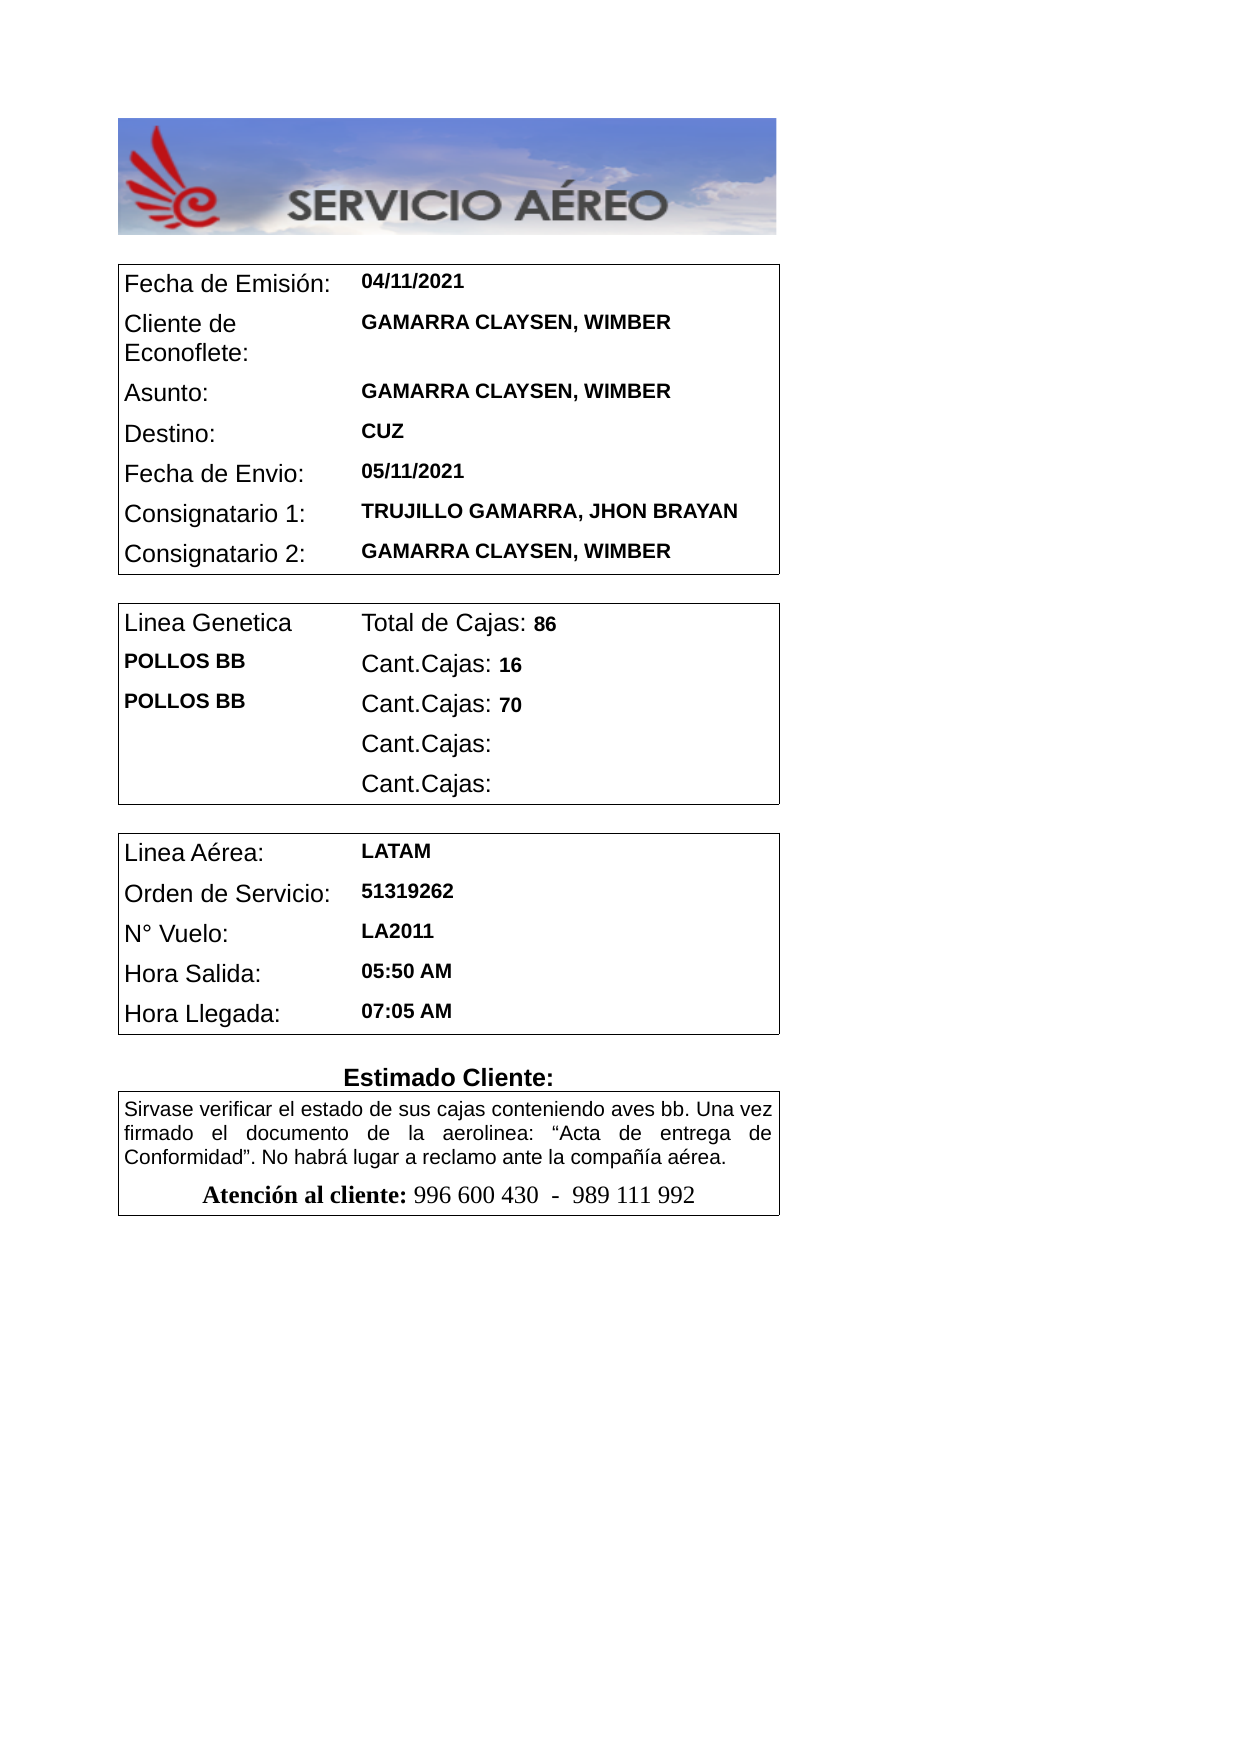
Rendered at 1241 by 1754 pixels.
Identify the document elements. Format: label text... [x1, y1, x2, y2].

table_cell Asunto: [119, 373, 356, 413]
table_cell [118, 575, 356, 603]
table_cell Atención al cliente: 996 600 430 - 989 111 992 [119, 1175, 779, 1215]
table_cell GAMARRA CLAYSEN, WIMBER [356, 373, 779, 413]
table_cell Cant.Cajas: [356, 764, 779, 804]
table_cell TRUJILLO GAMARRA, JHON BRAYAN [356, 493, 779, 533]
table_cell Estimado Cliente: [118, 1035, 779, 1091]
table_header Fecha de Emisión: [119, 265, 356, 304]
table_cell 05/11/2021 [356, 453, 779, 493]
table_cell POLLOS BB [119, 683, 356, 723]
table_cell Cant.Cajas: 16 [356, 643, 779, 683]
table_cell LA2011 [356, 913, 779, 953]
table_cell Hora Salida: [119, 953, 356, 993]
table_header 04/11/2021 [356, 265, 779, 304]
table_cell [118, 805, 356, 833]
table_cell Hora Llegada: [119, 994, 356, 1034]
table_cell [356, 805, 779, 833]
table_cell [356, 575, 779, 603]
table_cell [119, 764, 356, 804]
table_cell Total de Cajas: 86 [356, 604, 779, 643]
table_cell Consignatario 1: [119, 493, 356, 533]
table_cell Linea Genetica [119, 604, 356, 643]
table_cell POLLOS BB [119, 643, 356, 683]
table_cell CUZ [356, 413, 779, 453]
table_cell GAMARRA CLAYSEN, WIMBER [356, 304, 779, 373]
table_cell [119, 723, 356, 763]
table_cell GAMARRA CLAYSEN, WIMBER [356, 534, 779, 574]
table_cell Cliente de Econoflete: [119, 304, 356, 373]
table_cell Cant.Cajas: [356, 723, 779, 763]
picture [118, 118, 777, 235]
table_cell N° Vuelo: [119, 913, 356, 953]
table_cell LATAM [356, 834, 779, 873]
table_cell Sirvase verificar el estado de sus cajas conteniendo aves bb. Una vez firmado el documento de la aerolinea: “Acta de entrega de Conformidad”. No habrá lugar a reclamo ante la compañía aérea. [119, 1092, 779, 1175]
table_cell 51319262 [356, 873, 779, 913]
table_cell Destino: [119, 413, 356, 453]
table_cell Consignatario 2: [119, 534, 356, 574]
table_cell Orden de Servicio: [119, 873, 356, 913]
table_cell 05:50 AM [356, 953, 779, 993]
table_cell Cant.Cajas: 70 [356, 683, 779, 723]
table_cell Linea Aérea: [119, 834, 356, 873]
table_cell 07:05 AM [356, 994, 779, 1034]
table_cell Fecha de Envio: [119, 453, 356, 493]
